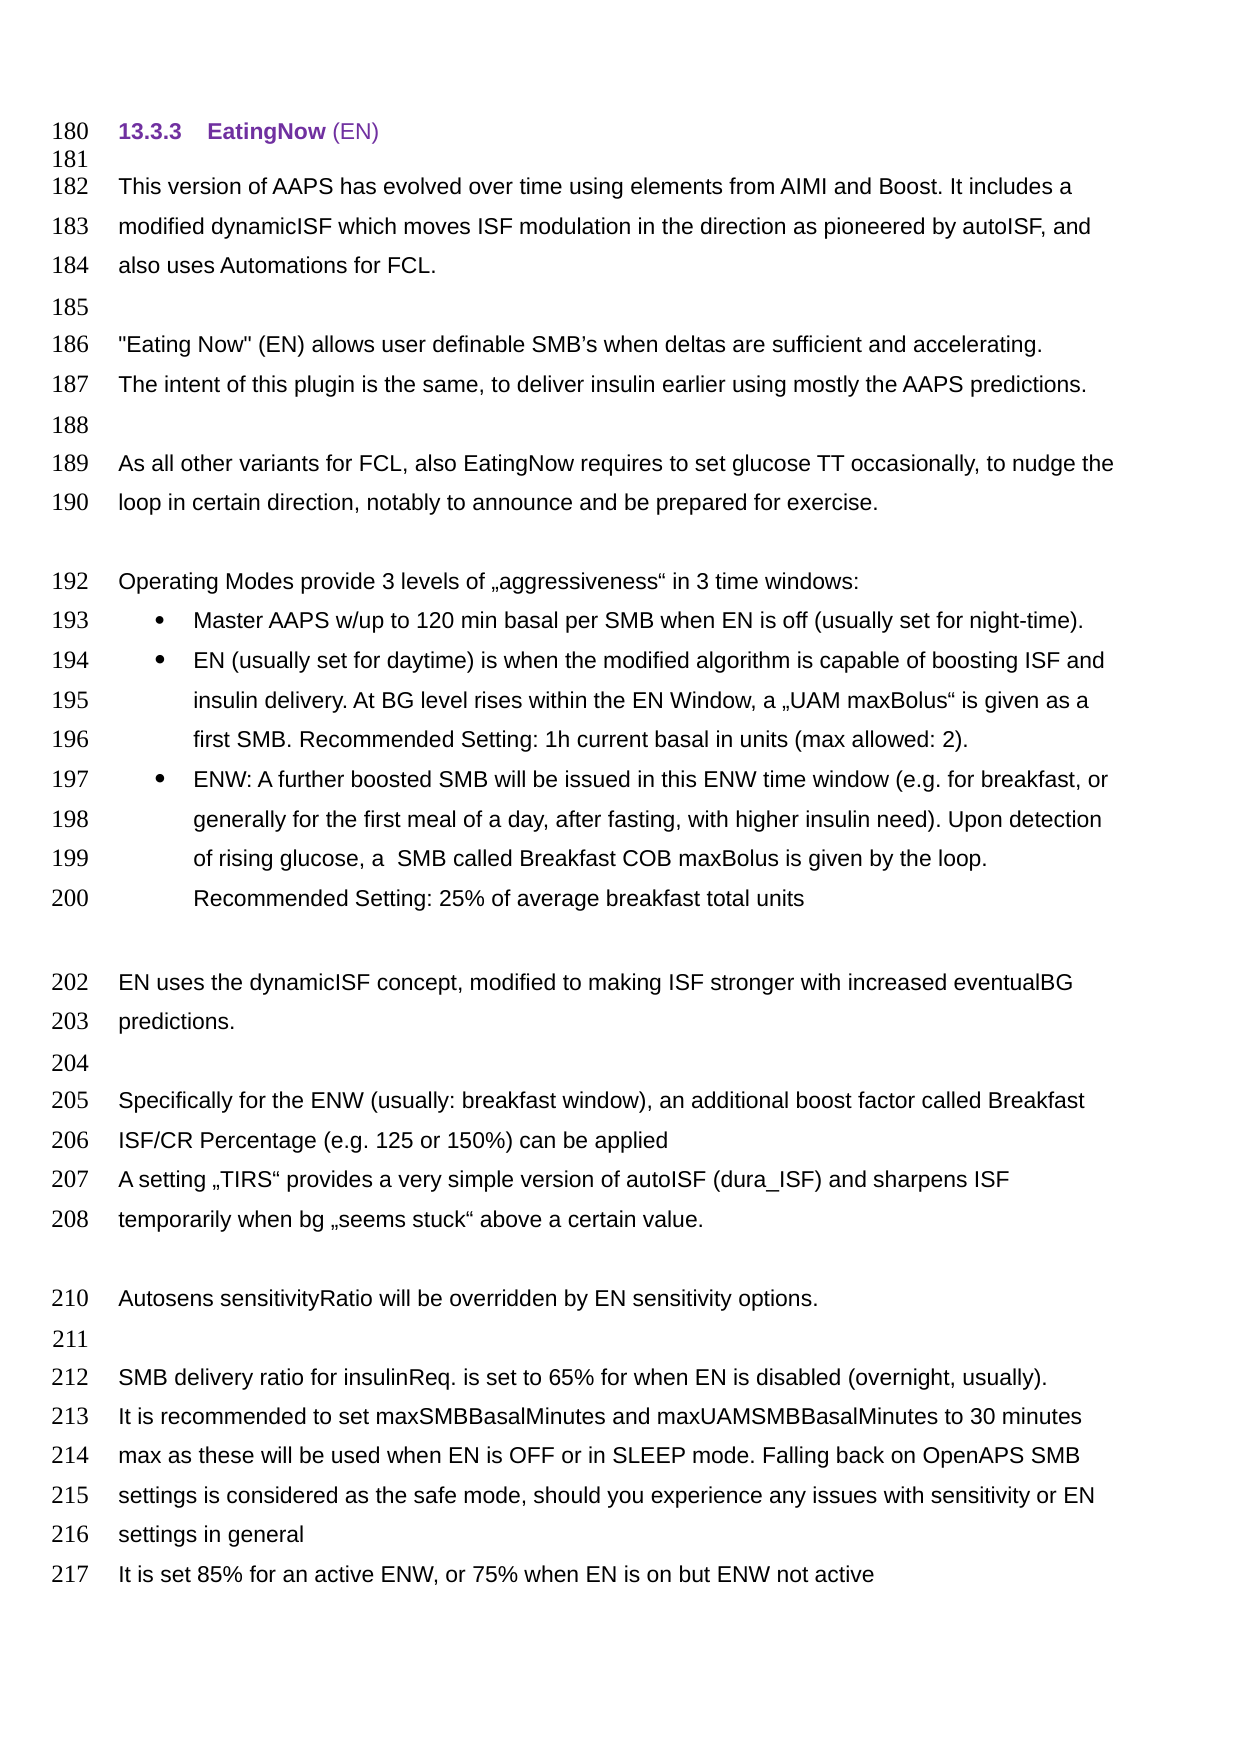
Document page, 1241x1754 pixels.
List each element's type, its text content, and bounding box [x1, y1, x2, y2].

text EN uses the dynamicISF concept, modified to making ISF stronger with increased eventualBG predictions. [118, 969, 1122, 1034]
text It is set 85% for an active ENW, or 75% when EN is on but ENW not active [118, 1561, 1122, 1627]
list EN (usually set for daytime) is when the modified algorithm is capable of boosting ISF and insulin delivery. At BG level rises within the EN Window, a „UAM maxBolus“ is given as a first SMB. Recommended Setting: 1h current basal in units (max allowed: 2). [156, 647, 1122, 753]
text Operating Modes provide 3 levels of „aggressiveness“ in 3 time windows: [118, 568, 1122, 594]
list Master AAPS w/up to 120 min basal per SMB when EN is off (usually set for night-time). [156, 607, 1122, 634]
text Autosens sensitivityRatio will be overridden by EN sensitivity options. [118, 1284, 1122, 1311]
text This version of AAPS has evolved over time using elements from AIMI and Boost. It includes a modified dynamicISF which moves ISF modulation in the direction as pioneered by autoISF, and also uses Automations for FCL. [118, 173, 1122, 278]
text "Eating Now" (EN) allows user definable SMB’s when deltas are sufficient and accelerating. The intent of this plugin is the same, to deliver insulin earlier using mostly the AAPS predictions. [118, 331, 1122, 397]
text A setting „TIRS“ provides a very simple version of autoISF (dura_ISF) and sharpens ISF temporarily when bg „seems stuck“ above a certain value. [118, 1166, 1122, 1271]
list ENW: A further boosted SMB will be issued in this ENW time window (e.g. for breakfast, or generally for the first meal of a day, after fasting, with higher insulin need). Upon detection of rising glucose, a SMB called Breakfast COB maxBolus is given by the loop. Recommended Setting: 25% of average breakfast total units [156, 766, 1122, 954]
text Specifically for the ENW (usually: breakfast window), an additional boost factor called Breakfast ISF/CR Percentage (e.g. 125 or 150%) can be applied [118, 1087, 1122, 1153]
text SMB delivery ratio for insulinReq. is set to 65% for when EN is disabled (overnight, usually). It is recommended to set maxSMBBasalMinutes and maxUAMSMBBasalMinutes to 30 minutes max as these will be used when EN is OFF or in SLEEP mode. Falling back on OpenAPS SMB settings is considered as the safe mode, should you experience any issues with sensitivity or EN settings in general [118, 1363, 1122, 1548]
text 13.3.3 EatingNow (EN) [118, 118, 1122, 144]
text As all other variants for FCL, also EatingNow requires to set glucose TT occasionally, to nudge the loop in certain direction, notably to announce and be prepared for exercise. [118, 449, 1122, 555]
